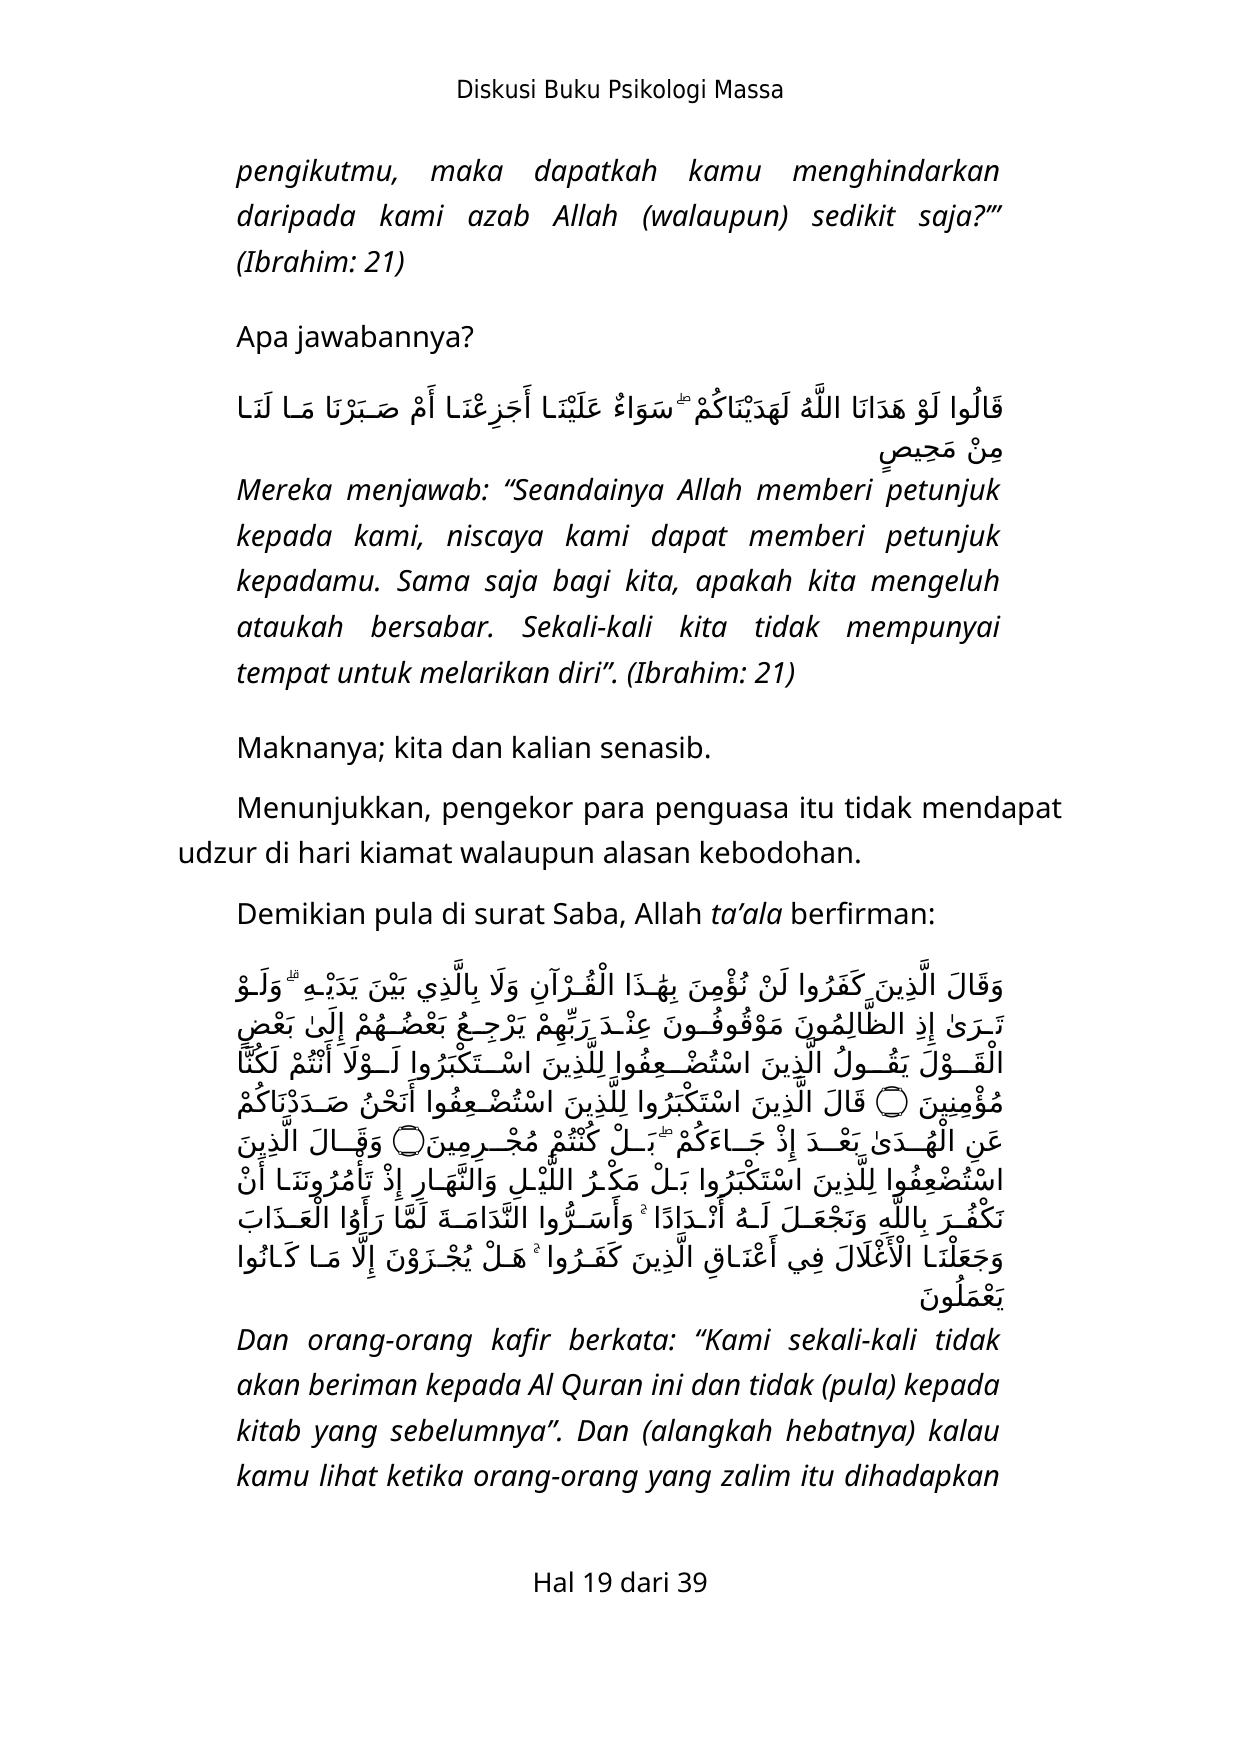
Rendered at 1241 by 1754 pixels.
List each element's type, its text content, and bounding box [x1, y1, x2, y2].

text Demikian pula di surat Saba, Allah ta’ala berfirman: [177, 893, 1063, 933]
text Mereka menjawab: “Seandainya Allah memberi petunjuk kepada kami, niscaya kami dapat memberi petunjuk kepadamu. Sama saja bagi kita, apakah kita mengeluh ataukah bersabar. Sekali-kali kita tidak mempunyai tempat untuk melarikan diri”. (Ibrahim: 21) [236, 469, 1004, 692]
text Maknanya; kita dan kalian senasib. [177, 727, 1063, 767]
text Menunjukkan, pengekor para penguasa itu tidak mendapat udzur di hari kiamat walaupun alasan kebodohan. [177, 787, 1063, 872]
text Apa jawabannya? [177, 316, 1063, 356]
text قَالُوا لَوْ هَدَانَا اللَّهُ لَهَدَيْنَاكُمْ ۖ سَوَاءٌ عَلَيْنَا أَجَزِعْنَا أَمْ صَبَرْنَا مَا لَنَا مِنْ مَحِيصٍ [236, 391, 1004, 464]
text Dan orang-orang kafir berkata: “Kami sekali-kali tidak akan beriman kepada Al Quran ini dan tidak (pula) kepada kitab yang sebelumnya”. Dan (alangkah hebatnya) kalau kamu lihat ketika orang-orang yang zalim itu dihadapkan [236, 1319, 1004, 1495]
text وَقَالَ الَّذِينَ كَفَرُوا لَنْ نُؤْمِنَ بِهَٰذَا الْقُرْآنِ وَلَا بِالَّذِي بَيْنَ يَدَيْهِ ۗ وَلَوْ تَرَىٰ إِذِ الظَّالِمُونَ مَوْقُوفُونَ عِنْدَ رَبِّهِمْ يَرْجِعُ بَعْضُهُمْ إِلَىٰ بَعْضٍ الْقَوْلَ يَقُولُ الَّذِينَ اسْتُضْعِفُوا لِلَّذِينَ اسْتَكْبَرُوا لَوْلَا أَنْتُمْ لَكُنَّا مُؤْمِنِينَ ۝ قَالَ الَّذِينَ اسْتَكْبَرُوا لِلَّذِينَ اسْتُضْعِفُوا أَنَحْنُ صَدَدْنَاكُمْ عَنِ الْهُدَىٰ بَعْدَ إِذْ جَاءَكُمْ ۖ بَلْ كُنْتُمْ مُجْرِمِينَ۝ وَقَالَ الَّذِينَ اسْتُضْعِفُوا لِلَّذِينَ اسْتَكْبَرُوا بَلْ مَكْرُ اللَّيْلِ وَالنَّهَارِ إِذْ تَأْمُرُونَنَا أَنْ نَكْفُرَ بِاللَّهِ وَنَجْعَلَ لَهُ أَنْدَادًا ۚ وَأَسَرُّوا النَّدَامَةَ لَمَّا رَأَوُا الْعَذَابَ وَجَعَلْنَا الْأَغْلَالَ فِي أَعْنَاقِ الَّذِينَ كَفَرُوا ۚ هَلْ يُجْزَوْنَ إِلَّا مَا كَانُوا يَعْمَلُونَ [236, 968, 1004, 1314]
text pengikutmu, maka dapatkah kamu menghindarkan daripada kami azab Allah (walaupun) sedikit saja?’” (Ibrahim: 21) [236, 150, 1004, 281]
